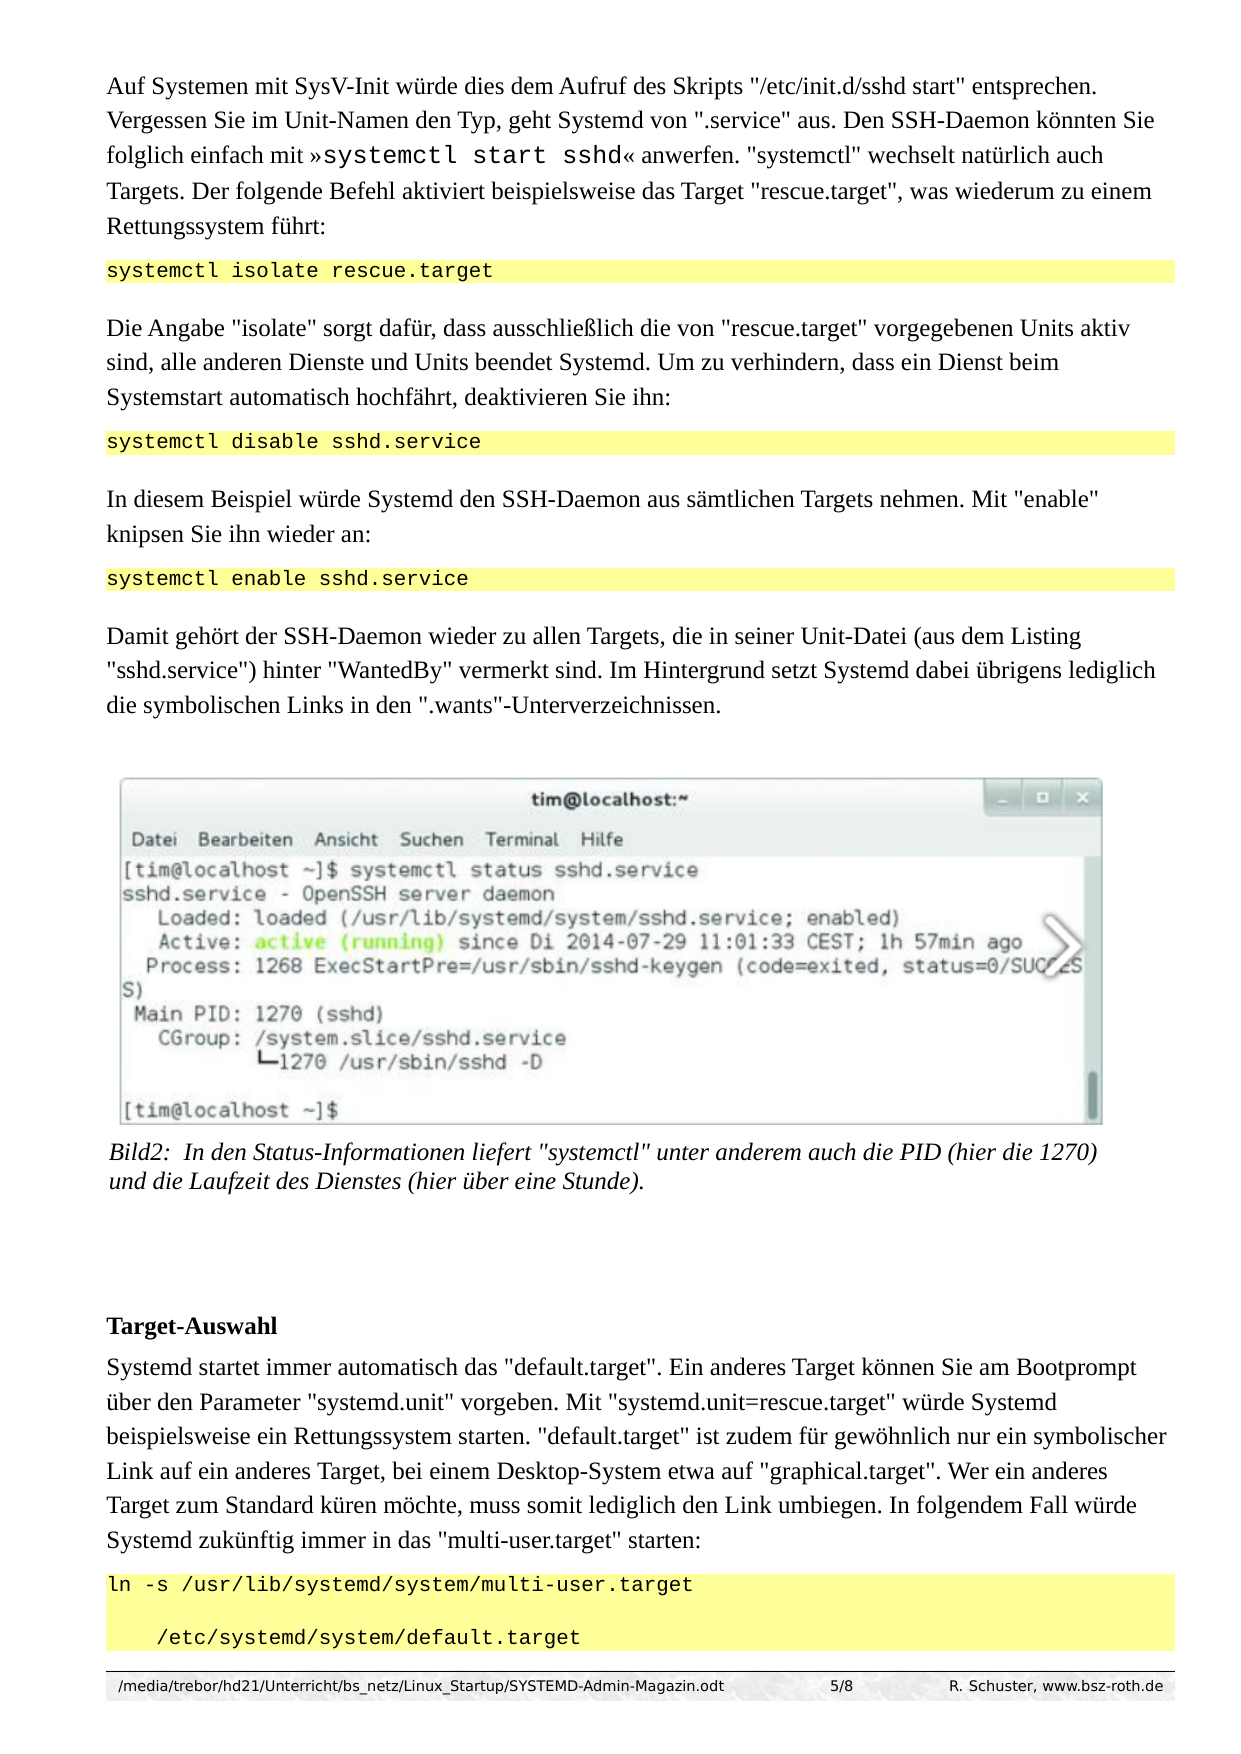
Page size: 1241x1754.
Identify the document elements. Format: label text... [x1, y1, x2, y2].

picture [108, 766, 1111, 1132]
text In diesem Beispiel würde Systemd den SSH-Daemon aus sämtlichen Targets nehmen. Mit "enable" knipsen Sie ihn wieder an: [106, 484, 1175, 547]
text Die Angabe "isolate" sorgt dafür, dass ausschließlich die von "rescue.target" vorgegebenen Units aktiv sind, alle anderen Dienste und Units beendet Systemd. Um zu verhindern, dass ein Dienst beim Systemstart automatisch hochfährt, deaktivieren Sie ihn: [106, 313, 1175, 411]
text systemctl disable sshd.service [106, 431, 1175, 455]
text Systemd startet immer automatisch das "default.target". Ein anderes Target können Sie am Bootprompt über den Parameter "systemd.unit" vorgeben. Mit "systemd.unit=rescue.target" würde Systemd beispielsweise ein Rettungssystem starten. "default.target" ist zudem für gewöhnlich nur ein symbolischer Link auf ein anderes Target, bei einem Desktop-System etwa auf "graphical.target". Wer ein anderes Target zum Standard küren möchte, muss somit lediglich den Link umbiegen. In folgendem Fall würde Systemd zukünftig immer in das "multi-user.target" starten: [106, 1352, 1175, 1554]
text ln -s /usr/lib/systemd/system/multi-user.target [106, 1574, 1175, 1598]
text Bild2: In den Status-Informationen liefert "systemctl" unter anderem auch die PID (hier die 1270) und die Laufzeit des Dienstes (hier über eine Stunde). [108, 1132, 1111, 1195]
text systemctl isolate rescue.target [106, 260, 1175, 283]
text /etc/systemd/system/default.target [106, 1627, 1175, 1651]
text systemctl enable sshd.service [106, 568, 1175, 591]
subtitle Target-Auswahl [106, 1311, 1175, 1340]
text Damit gehört der SSH-Daemon wieder zu allen Targets, die in seiner Unit-Datei (aus dem Listing "sshd.service") hinter "WantedBy" vermerkt sind. Im Hintergrund setzt Systemd dabei übrigens lediglich die symbolischen Links in den ".wants"-Unterverzeichnissen. [106, 621, 1175, 718]
text Auf Systemen mit SysV-Init würde dies dem Aufruf des Skripts "/etc/init.d/sshd start" entsprechen. Vergessen Sie im Unit-Namen den Typ, geht Systemd von ".service" aus. Den SSH-Daemon könnten Sie folglich einfach mit »systemctl start sshd« anwerfen. "systemctl" wechselt natürlich auch Targets. Der folgende Befehl aktiviert beispielsweise das Target "rescue.target", was wiederum zu einem Rettungssystem führt: [106, 71, 1175, 239]
